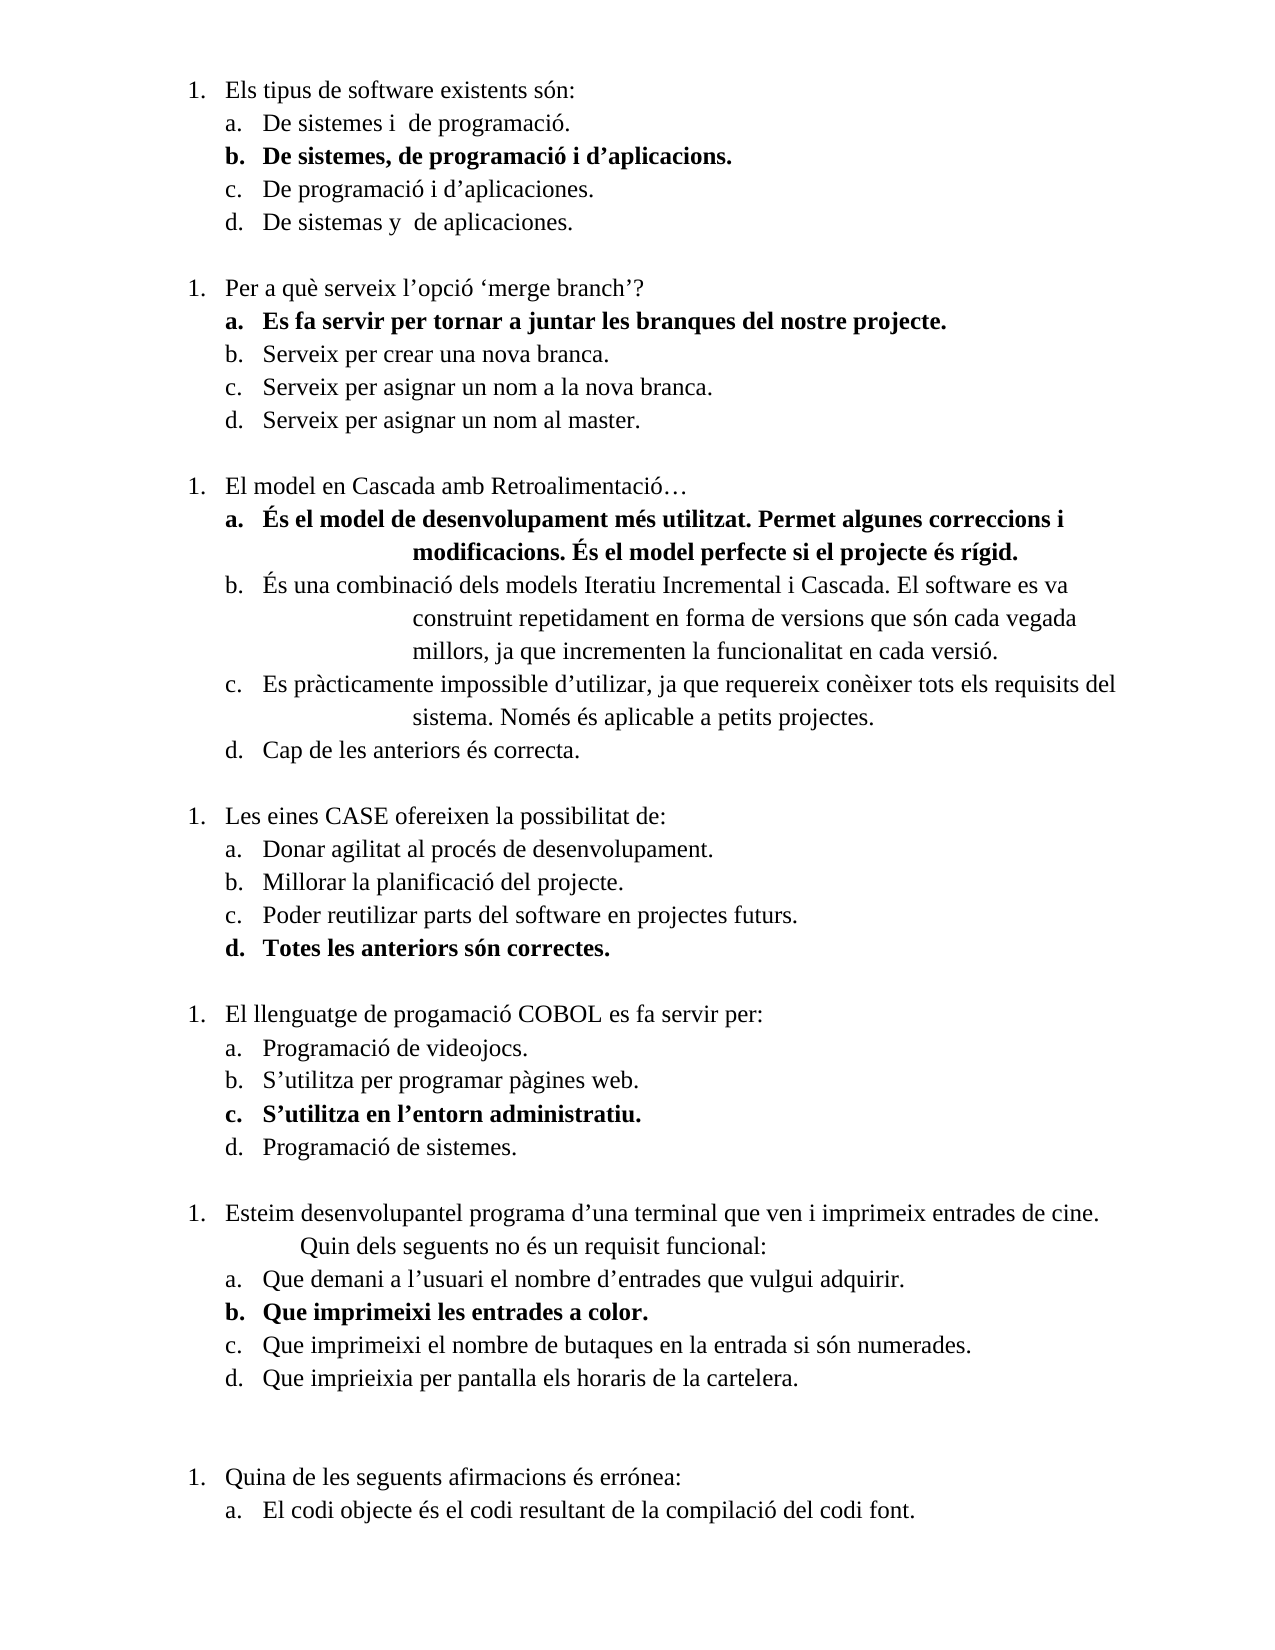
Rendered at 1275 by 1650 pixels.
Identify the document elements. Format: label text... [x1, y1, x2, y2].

list De sistemes, de programació i d’aplicacions. [225, 141, 1125, 170]
list Esteim desenvolupantel programa d’una terminal que ven i imprimeix entrades de cine. Quin dels seguents no és un requisit funcional: [187, 1198, 1125, 1259]
list Totes les anteriors són correctes. [225, 933, 1125, 962]
list El codi objecte és el codi resultant de la compilació del codi font. [225, 1495, 1125, 1524]
list De sistemas y de aplicaciones. [225, 207, 1125, 236]
list Poder reutilizar parts del software en projectes futurs. [225, 901, 1125, 929]
list El model en Cascada amb Retroalimentació… [187, 471, 1125, 500]
list És el model de desenvolupament més utilitzat. Permet algunes correccions i modificacions. És el model perfecte si el projecte és rígid. [225, 504, 1125, 566]
list Els tipus de software existents són: [187, 75, 1125, 104]
list Es fa servir per tornar a juntar les branques del nostre projecte. [225, 306, 1125, 335]
list Programació de sistemes. [225, 1132, 1125, 1160]
list Que demani a l’usuari el nombre d’entrades que vulgui adquirir. [225, 1264, 1125, 1292]
list Que imprimeixi les entrades a color. [225, 1297, 1125, 1326]
list Quina de les seguents afirmacions és errónea: [187, 1462, 1125, 1491]
list És una combinació dels models Iteratiu Incremental i Cascada. El software es va construint repetidament en forma de versions que són cada vegada millors, ja que incrementen la funcionalitat en cada versió. [225, 570, 1125, 665]
list Serveix per asignar un nom al master. [225, 405, 1125, 434]
list Serveix per crear una nova branca. [225, 339, 1125, 368]
list Per a què serveix l’opció ‘merge branch’? [187, 273, 1125, 302]
list Les eines CASE ofereixen la possibilitat de: [187, 801, 1125, 830]
list Millorar la planificació del projecte. [225, 867, 1125, 896]
list S’utilitza per programar pàgines web. [225, 1066, 1125, 1094]
list El llenguatge de progamació COBOL es fa servir per: [187, 999, 1125, 1028]
list Donar agilitat al procés de desenvolupament. [225, 834, 1125, 863]
list Que imprieixia per pantalla els horaris de la cartelera. [225, 1363, 1125, 1392]
list Que imprimeixi el nombre de butaques en la entrada si són numerades. [225, 1330, 1125, 1358]
list De sistemes i de programació. [225, 108, 1125, 137]
list Serveix per asignar un nom a la nova branca. [225, 372, 1125, 401]
list S’utilitza en l’entorn administratiu. [225, 1099, 1125, 1127]
list De programació i d’aplicaciones. [225, 174, 1125, 203]
list Cap de les anteriors és correcta. [225, 735, 1125, 764]
list Es pràcticamente impossible d’utilizar, ja que requereix conèixer tots els requisits del sistema. Només és aplicable a petits projectes. [225, 669, 1125, 731]
list Programació de videojocs. [225, 1033, 1125, 1061]
